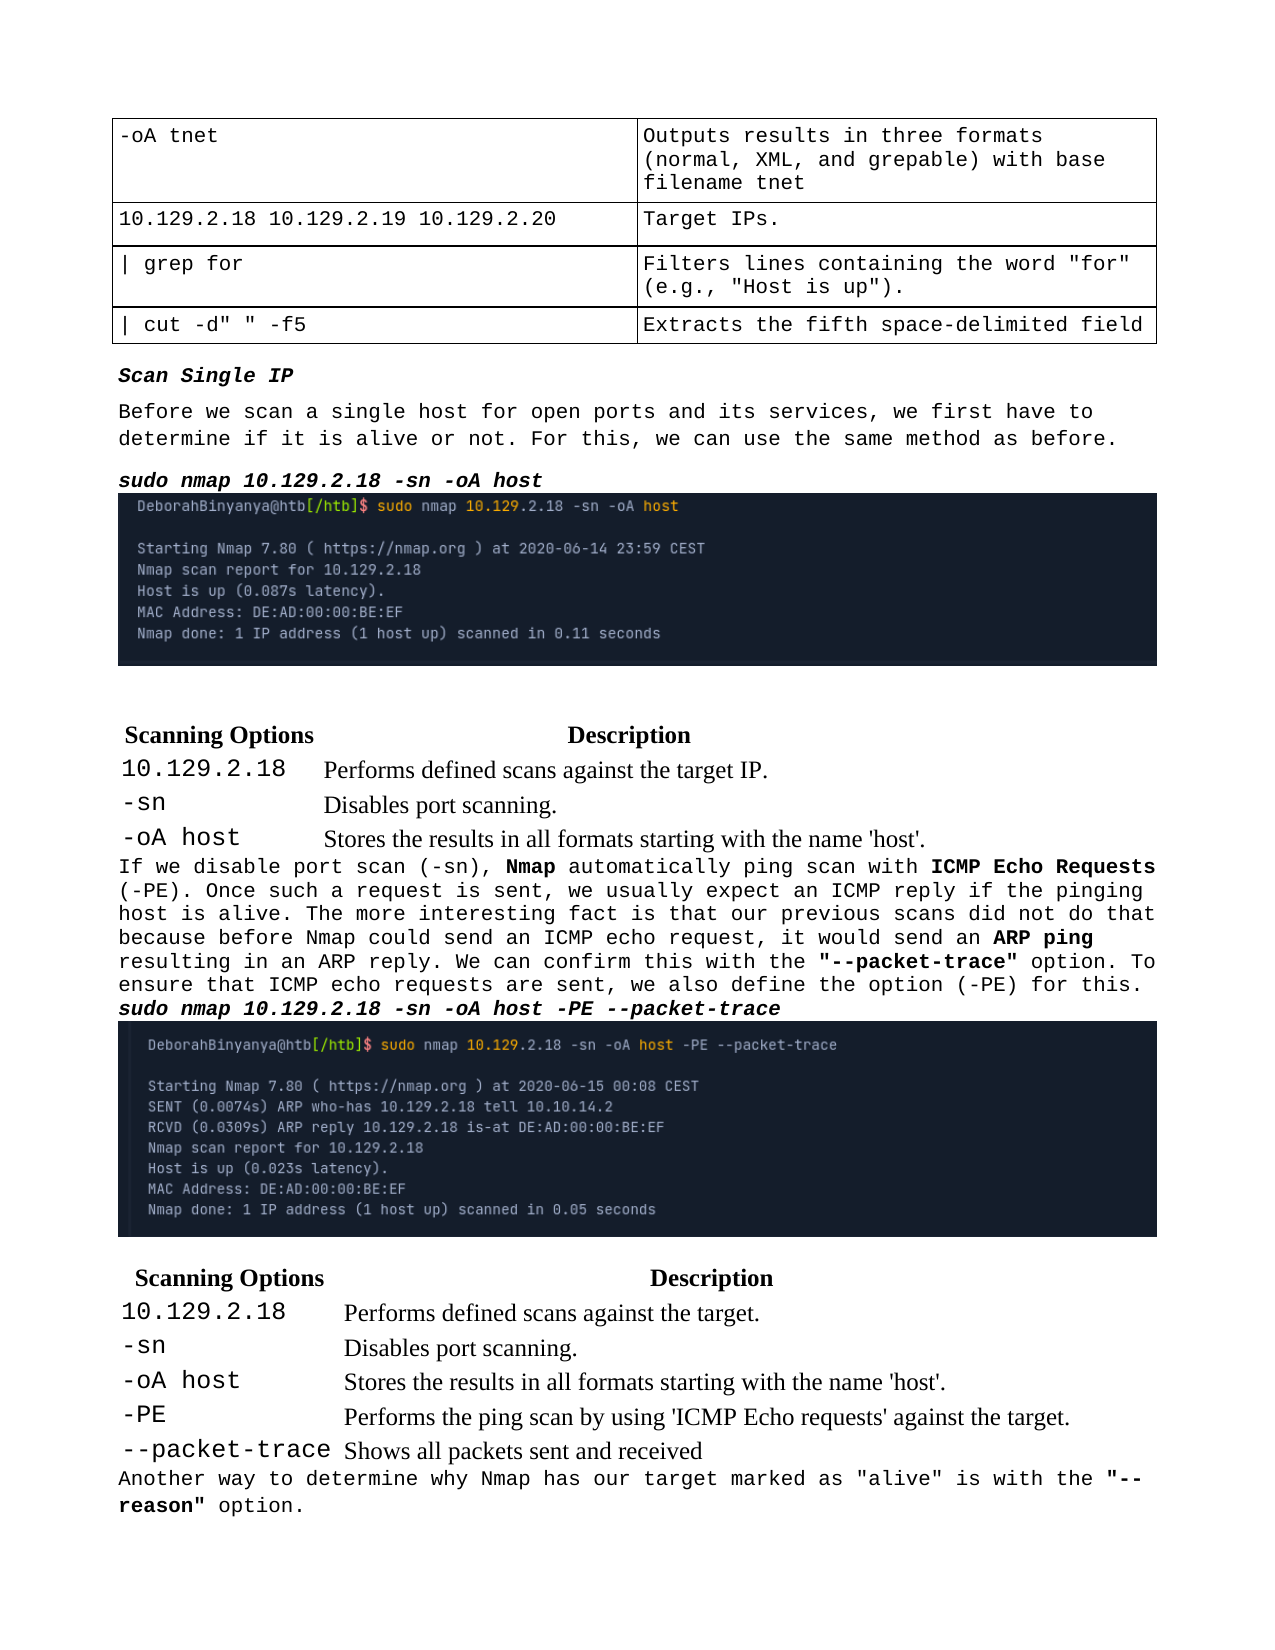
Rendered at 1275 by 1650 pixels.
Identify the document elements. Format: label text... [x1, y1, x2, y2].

text Before we scan a single host for open ports and its services, we first have to determine if it is alive or not. For this, we can use the same method as before. [118, 401, 1157, 452]
table_cell Performs defined scans against the target IP. [320, 752, 938, 787]
table_cell -PE [118, 1399, 341, 1433]
table_cell 10.129.2.18 10.129.2.19 10.129.2.20 [113, 203, 637, 245]
table_cell --packet-trace [118, 1434, 341, 1468]
picture [118, 1021, 1157, 1237]
table_cell Performs defined scans against the target. [341, 1295, 1083, 1330]
table_header Extracts the fifth space-delimited field [638, 308, 1156, 343]
table_cell 10.129.2.18 [118, 1295, 341, 1330]
text If we disable port scan (-sn), Nmap automatically ping scan with ICMP Echo Requests (-PE). Once such a request is sent, we usually expect an ICMP reply if the pinging host is alive. The more interesting fact is that our previous scans did not do that because before Nmap could send an ICMP echo request, it would send an ARP ping resulting in an ARP reply. We can confirm this with the "--packet-trace" option. To ensure that ICMP echo requests are sent, we also define the option (-PE) for this. [118, 856, 1157, 998]
table_cell 10.129.2.18 [118, 752, 320, 787]
table_cell Disables port scanning. [341, 1330, 1083, 1364]
table_header Description [341, 1261, 1083, 1295]
table_header | cut -d" " -f5 [113, 308, 637, 343]
table_header Scanning Options [118, 718, 320, 752]
table_header Description [320, 718, 938, 752]
table_cell Shows all packets sent and received [341, 1434, 1083, 1468]
table_header | grep for [113, 247, 637, 306]
table_header Filters lines containing the word "for" (e.g., "Host is up"). [638, 247, 1156, 306]
table_cell -oA host [118, 821, 320, 856]
table_cell Target IPs. [638, 203, 1156, 245]
table_cell Stores the results in all formats starting with the name 'host'. [320, 821, 938, 856]
picture [118, 493, 1157, 666]
table_cell Stores the results in all formats starting with the name 'host'. [341, 1364, 1083, 1399]
subtitle Scan Single IP [118, 365, 1157, 388]
table_cell Outputs results in three formats (normal, XML, and grepable) with base filename tnet [638, 119, 1156, 202]
table_cell -oA tnet [113, 119, 637, 202]
text Another way to determine why Nmap has our target marked as "alive" is with the "--reason" option. [118, 1468, 1157, 1519]
text sudo nmap 10.129.2.18 -sn -oA host [118, 470, 1157, 493]
table_cell -sn [118, 787, 320, 821]
table_header Scanning Options [118, 1261, 341, 1295]
table_cell Performs the ping scan by using 'ICMP Echo requests' against the target. [341, 1399, 1083, 1433]
table_cell -sn [118, 1330, 341, 1364]
table_cell Disables port scanning. [320, 787, 938, 821]
table_cell -oA host [118, 1364, 341, 1399]
text sudo nmap 10.129.2.18 -sn -oA host -PE --packet-trace [118, 998, 1157, 1021]
